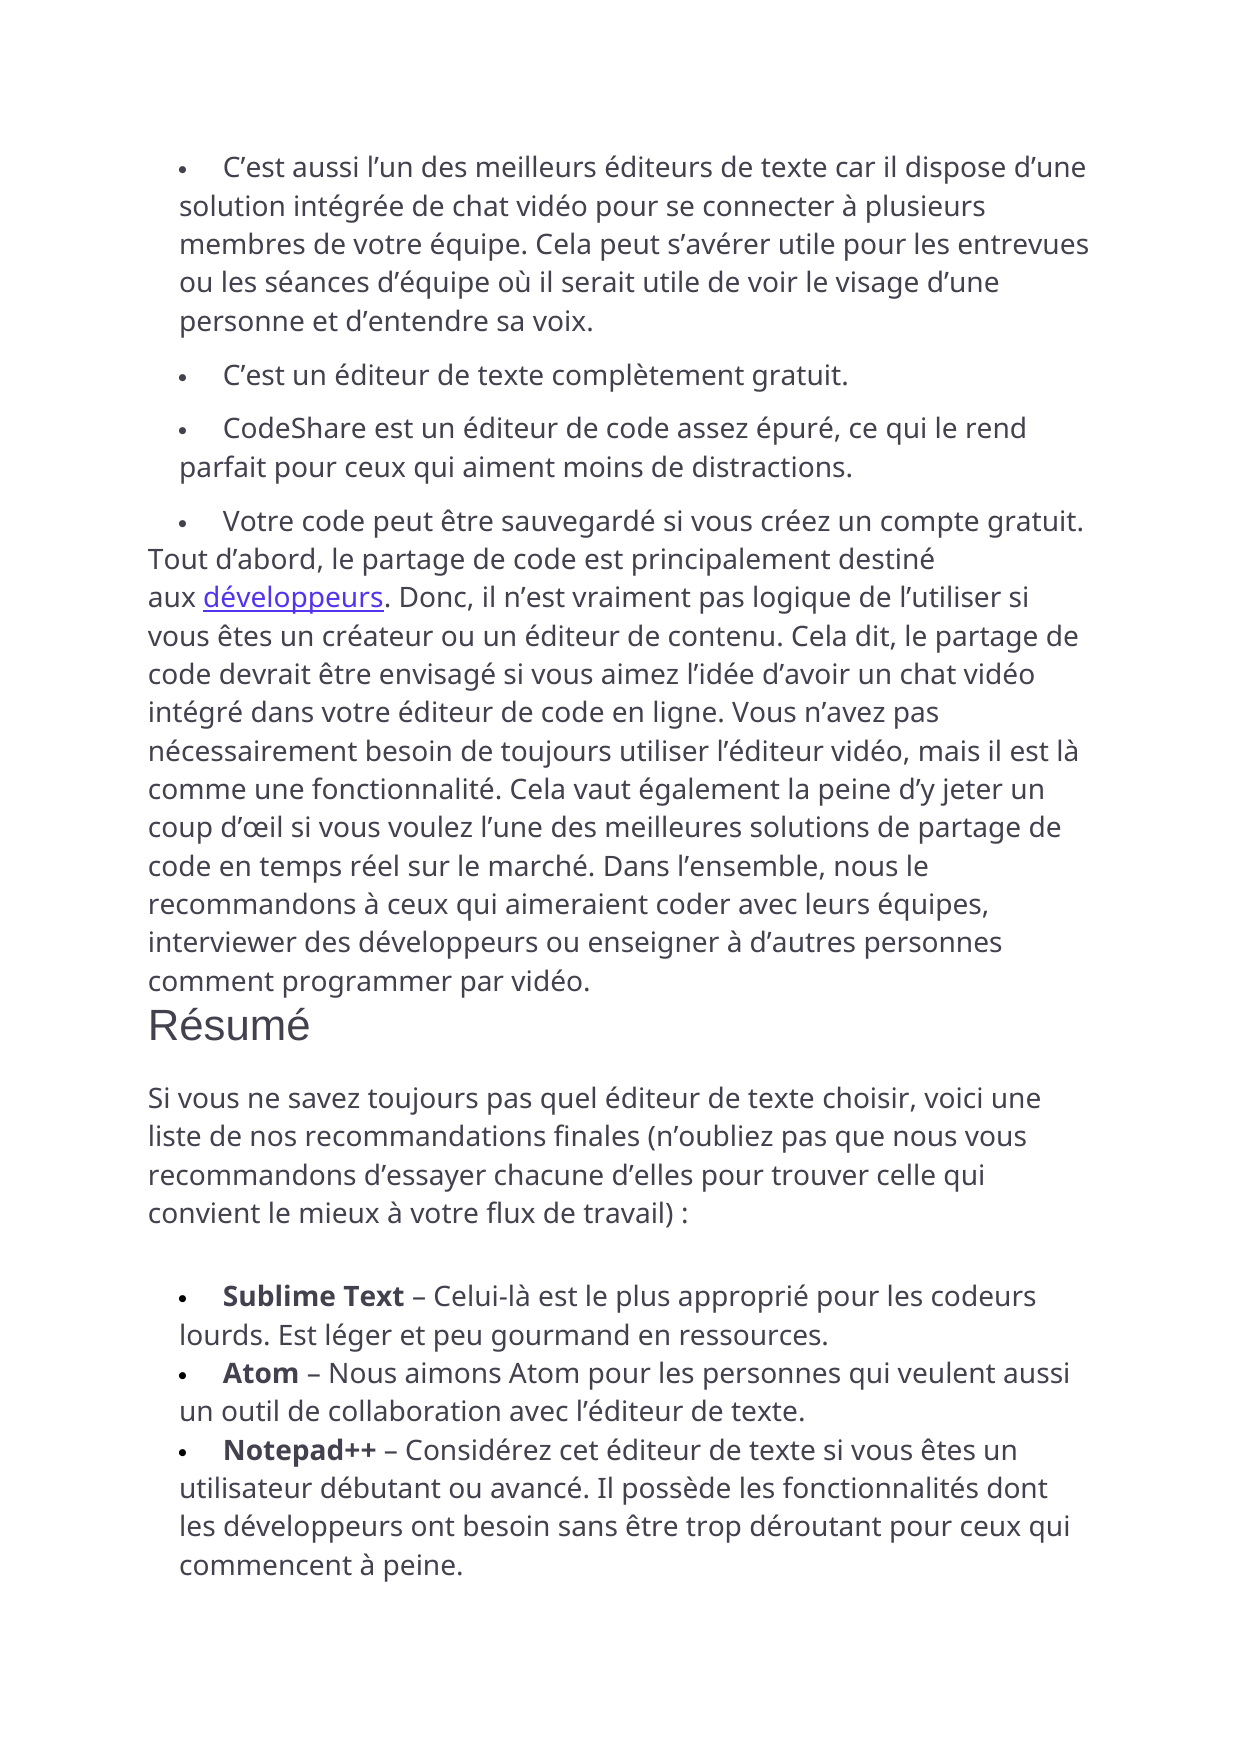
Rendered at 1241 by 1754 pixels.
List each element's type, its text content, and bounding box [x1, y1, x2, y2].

list Votre code peut être sauvegardé si vous créez un compte gratuit. [179, 501, 1093, 539]
list CodeShare est un éditeur de code assez épuré, ce qui le rend parfait pour ceux qui aiment moins de distractions. [179, 409, 1093, 486]
list C’est un éditeur de texte complètement gratuit. [179, 355, 1093, 393]
subtitle Résumé [148, 999, 1093, 1050]
text Si vous ne savez toujours pas quel éditeur de texte choisir, voici une liste de nos recommandations finales (n’oubliez pas que nous vous recommandons d’essayer chacune d’elles pour trouver celle qui convient le mieux à votre flux de travail) : [148, 1078, 1093, 1231]
text Tout d’abord, le partage de code est principalement destiné aux développeurs. Donc, il n’est vraiment pas logique de l’utiliser si vous êtes un créateur ou un éditeur de contenu. Cela dit, le partage de code devrait être envisagé si vous aimez l’idée d’avoir un chat vidéo intégré dans votre éditeur de code en ligne. Vous n’avez pas nécessairement besoin de toujours utiliser l’éditeur vidéo, mais il est là comme une fonctionnalité. Cela vaut également la peine d’y jeter un coup d’œil si vous voulez l’une des meilleures solutions de partage de code en temps réel sur le marché. Dans l’ensemble, nous le recommandons à ceux qui aimeraient coder avec leurs équipes, interviewer des développeurs ou enseigner à d’autres personnes comment programmer par vidéo. [148, 539, 1093, 999]
list Atom – Nous aimons Atom pour les personnes qui veulent aussi un outil de collaboration avec l’éditeur de texte. [179, 1353, 1093, 1430]
list Sublime Text – Celui-là est le plus approprié pour les codeurs lourds. Est léger et peu gourmand en ressources. [179, 1276, 1093, 1353]
list C’est aussi l’un des meilleurs éditeurs de texte car il dispose d’une solution intégrée de chat vidéo pour se connecter à plusieurs membres de votre équipe. Cela peut s’avérer utile pour les entrevues ou les séances d’équipe où il serait utile de voir le visage d’une personne et d’entendre sa voix. [179, 148, 1093, 339]
list Notepad++ – Considérez cet éditeur de texte si vous êtes un utilisateur débutant ou avancé. Il possède les fonctionnalités dont les développeurs ont besoin sans être trop déroutant pour ceux qui commencent à peine. [179, 1430, 1093, 1583]
